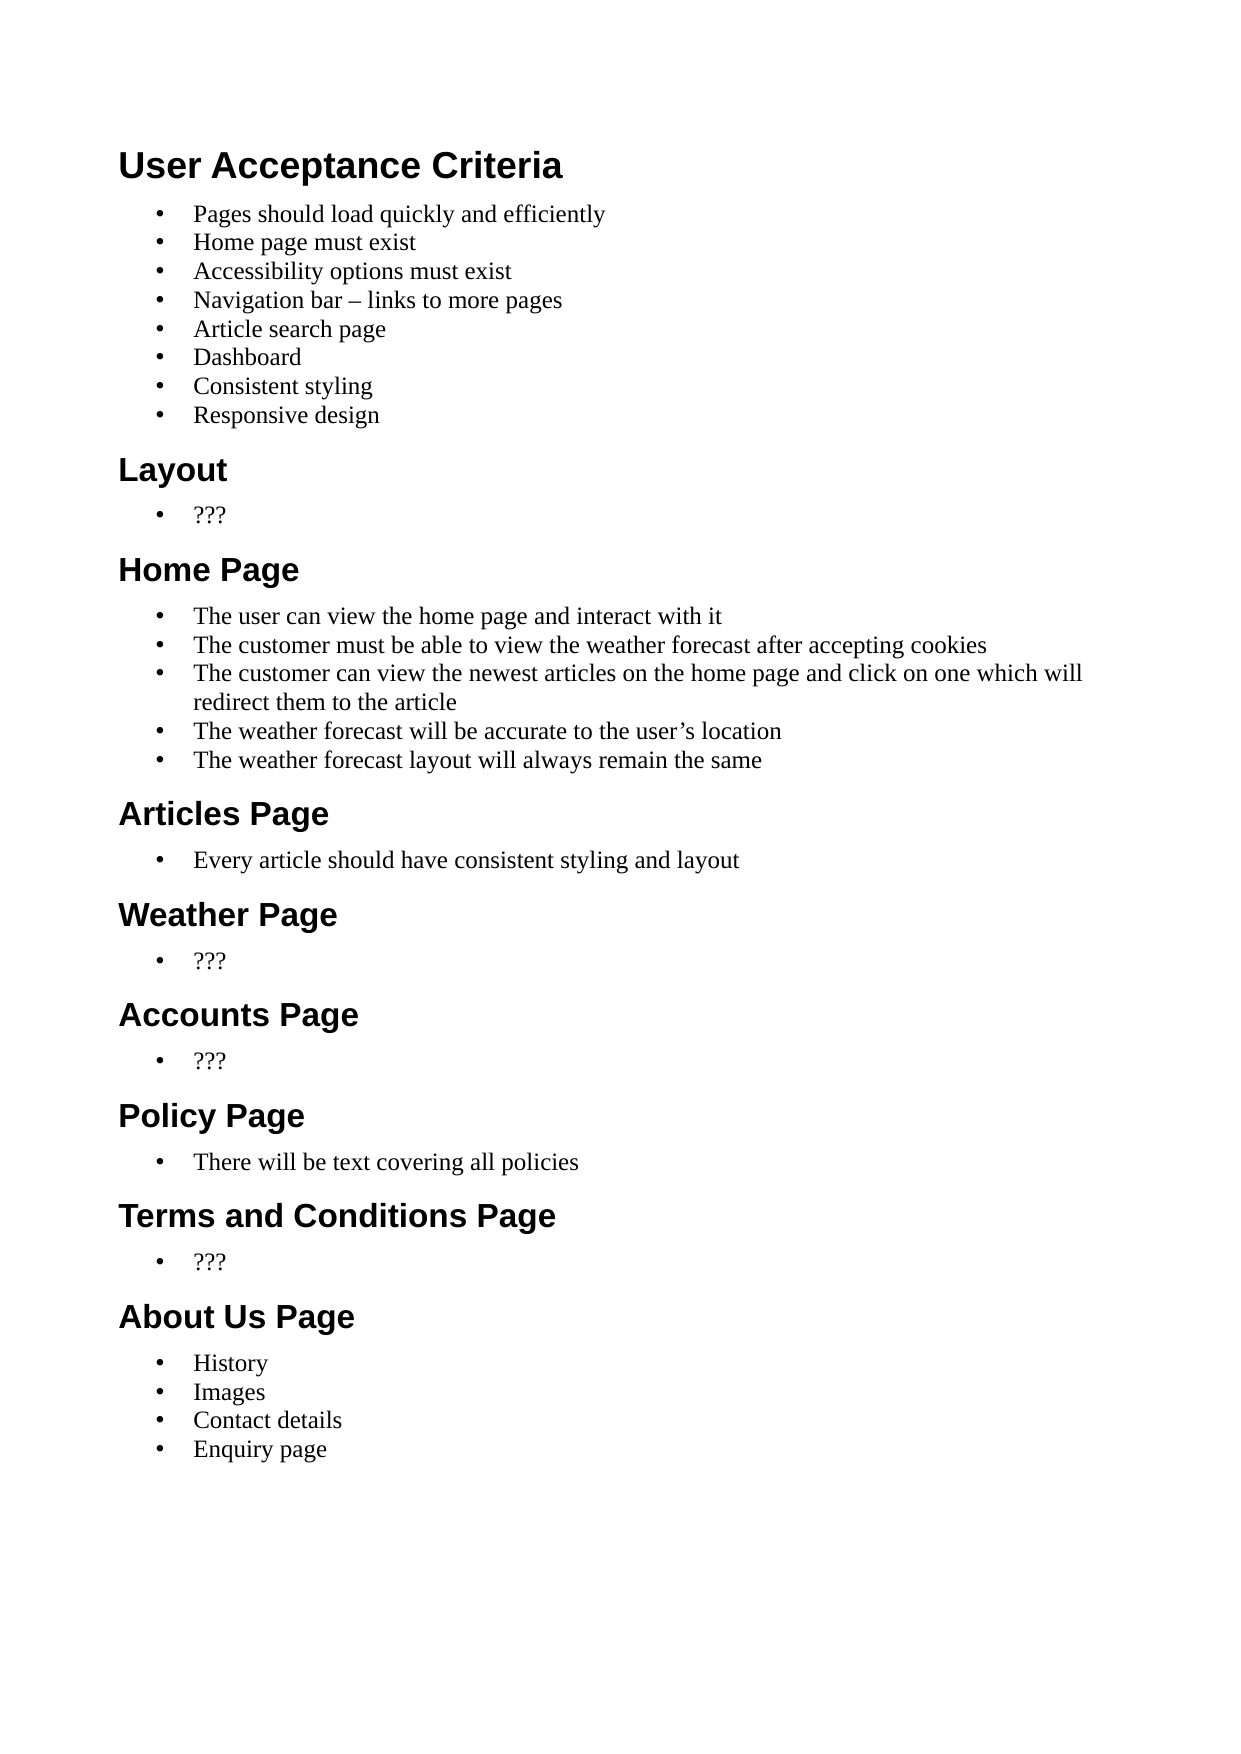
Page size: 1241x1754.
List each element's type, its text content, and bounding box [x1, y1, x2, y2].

subtitle Policy Page [118, 1096, 1122, 1134]
list ??? [156, 501, 1122, 529]
subtitle User Acceptance Criteria [118, 143, 1122, 186]
list The user can view the home page and interact with it [156, 601, 1122, 630]
list Every article should have consistent styling and layout [156, 845, 1122, 874]
list The customer must be able to view the weather forecast after accepting cookies [156, 630, 1122, 658]
subtitle Layout [118, 449, 1122, 488]
list Enquiry page [156, 1434, 1122, 1463]
list Pages should load quickly and efficiently [156, 199, 1122, 227]
list The weather forecast layout will always remain the same [156, 745, 1122, 773]
list Article search page [156, 314, 1122, 342]
list Home page must exist [156, 227, 1122, 256]
subtitle Articles Page [118, 794, 1122, 833]
subtitle Accounts Page [118, 995, 1122, 1034]
list Contact details [156, 1405, 1122, 1434]
list ??? [156, 1247, 1122, 1276]
list Consistent styling [156, 371, 1122, 400]
list ??? [156, 946, 1122, 974]
list Dashboard [156, 342, 1122, 371]
list ??? [156, 1046, 1122, 1075]
list Navigation bar – links to more pages [156, 285, 1122, 314]
subtitle Terms and Conditions Page [118, 1196, 1122, 1235]
list The weather forecast will be accurate to the user’s location [156, 716, 1122, 745]
subtitle Weather Page [118, 895, 1122, 933]
list History [156, 1348, 1122, 1377]
subtitle Home Page [118, 550, 1122, 588]
list Accessibility options must exist [156, 256, 1122, 285]
list Responsive design [156, 400, 1122, 429]
list Images [156, 1377, 1122, 1405]
subtitle About Us Page [118, 1297, 1122, 1335]
list The customer can view the newest articles on the home page and click on one which will redirect them to the article [156, 658, 1122, 716]
list There will be text covering all policies [156, 1147, 1122, 1176]
